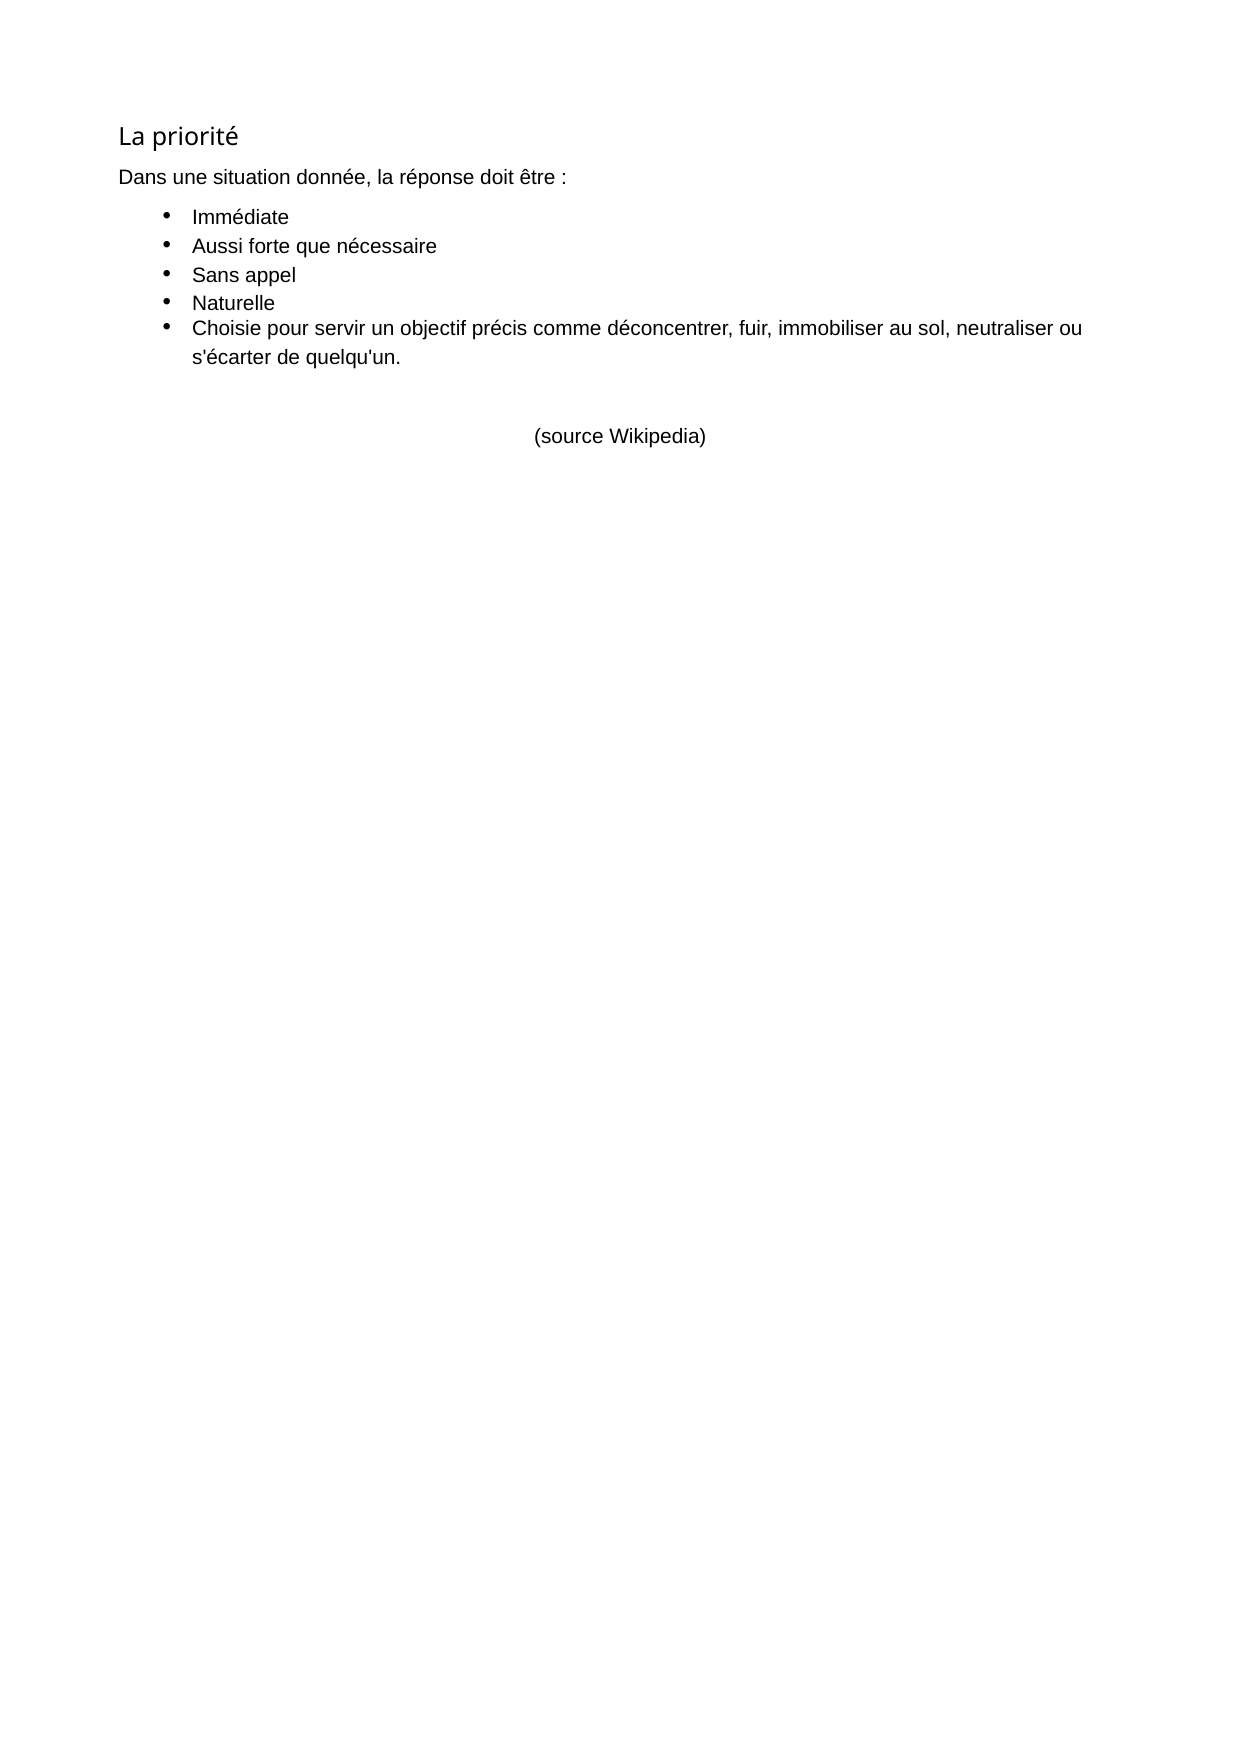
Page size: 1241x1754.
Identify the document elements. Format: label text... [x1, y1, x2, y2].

list Immédiate [162, 201, 1122, 230]
list Choisie pour servir un objectif précis comme déconcentrer, fuir, immobiliser au sol, neutraliser ou s'écarter de quelqu'un. [162, 316, 1122, 370]
text La priorité [118, 118, 1122, 152]
text Dans une situation donnée, la réponse doit être : [118, 165, 1122, 189]
list Naturelle [162, 287, 1122, 316]
list Sans appel [162, 259, 1122, 287]
list Aussi forte que nécessaire [162, 230, 1122, 259]
text (source Wikipedia) [118, 424, 1122, 448]
